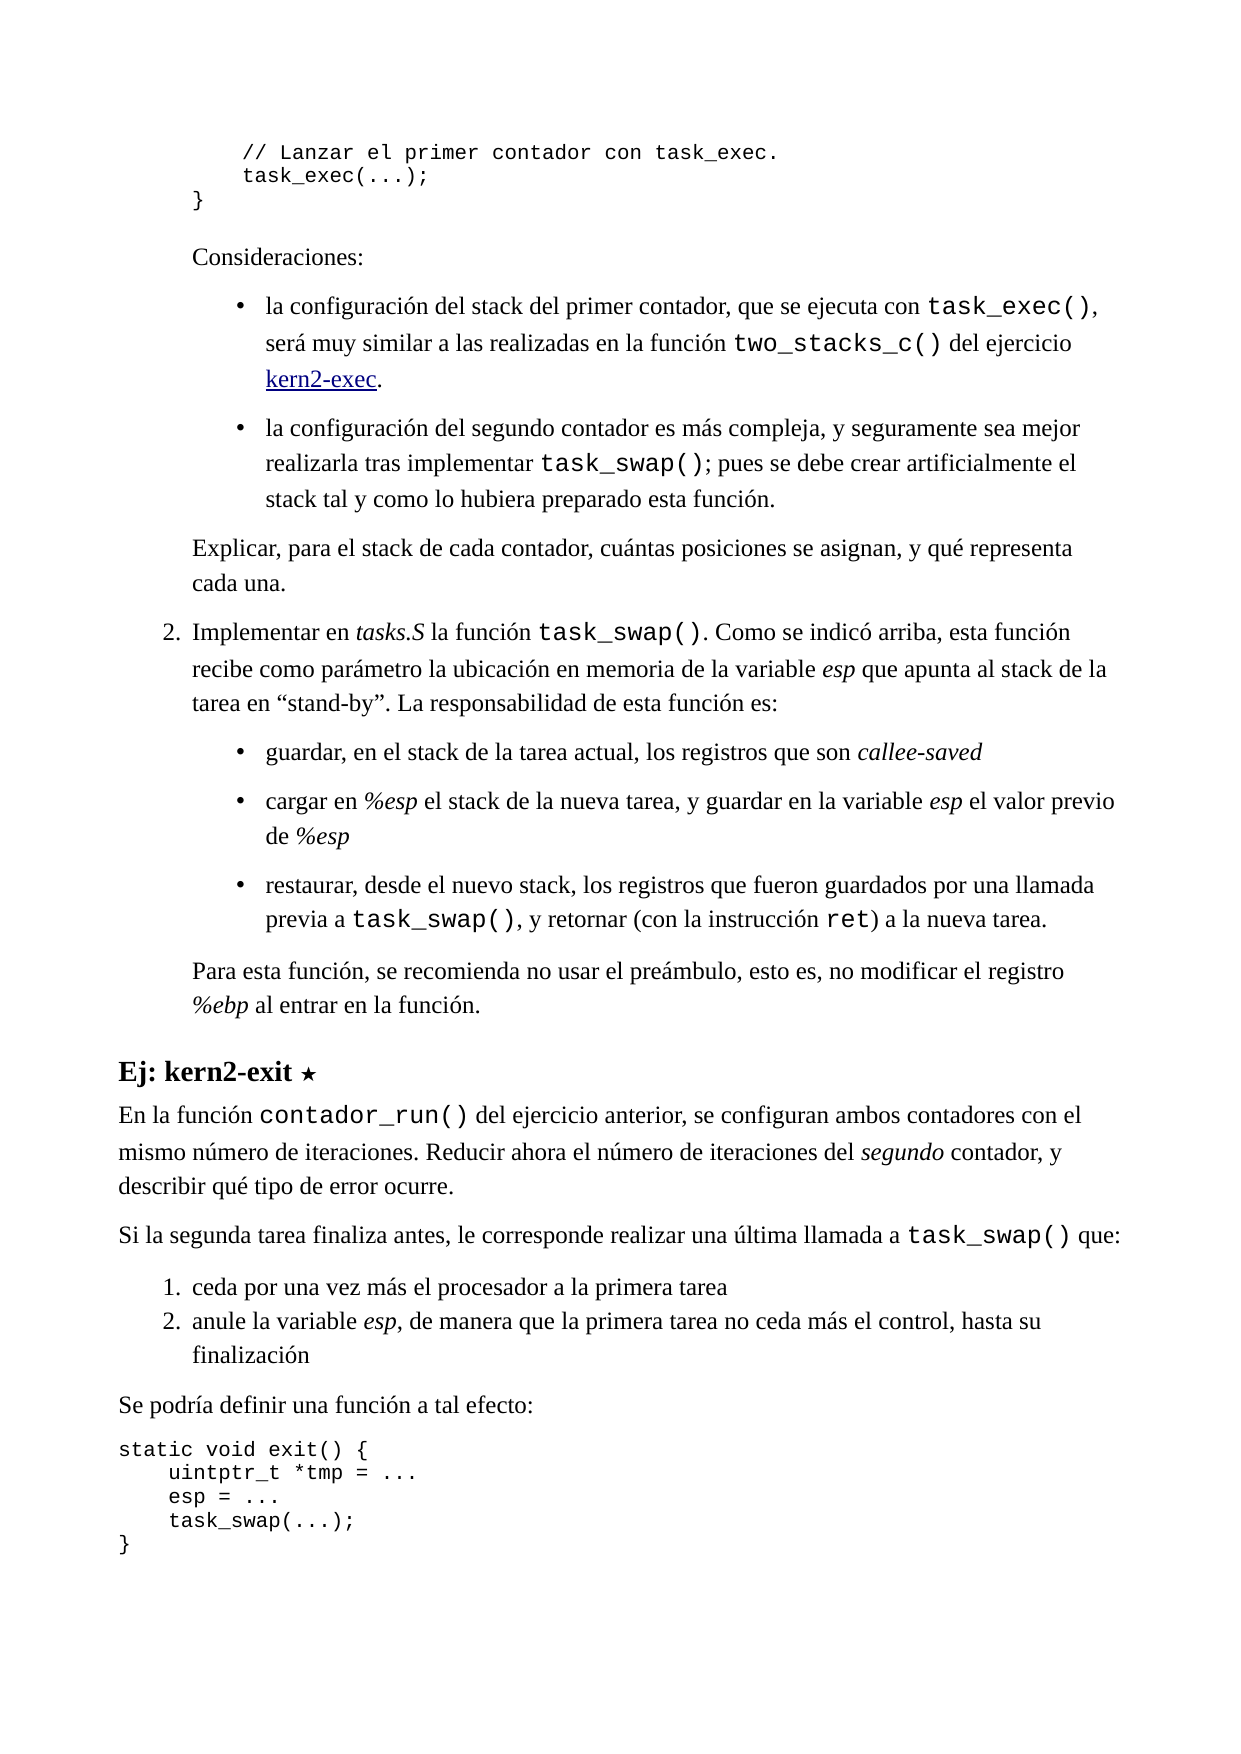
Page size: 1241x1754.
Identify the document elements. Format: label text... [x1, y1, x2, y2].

text esp = ... [118, 1486, 1122, 1510]
text uintptr_t *tmp = ... [118, 1462, 1122, 1486]
list Consideraciones: [162, 242, 1122, 271]
list // Lanzar el primer contador con task_exec. [162, 142, 1122, 165]
list anule la variable esp, de manera que la primera tarea no ceda más el control, hasta su finalización [162, 1306, 1122, 1369]
list ceda por una vez más el procesador a la primera tarea [162, 1272, 1122, 1300]
subtitle Ej: kern2-exit ★ [118, 1054, 1122, 1087]
list guardar, en el stack de la tarea actual, los registros que son callee-saved [236, 737, 1122, 766]
text task_swap(...); [118, 1510, 1122, 1533]
list la configuración del segundo contador es más compleja, y seguramente sea mejor realizarla tras implementar task_swap(); pues se debe crear artificialmente el stack tal y como lo hubiera preparado esta función. [236, 413, 1122, 513]
list Explicar, para el stack de cada contador, cuántas posiciones se asignan, y qué representa cada una. [162, 533, 1122, 597]
list } [162, 189, 1122, 213]
list Implementar en tasks.S la función task_swap(). Como se indicó arriba, esta función recibe como parámetro la ubicación en memoria de la variable esp que apunta al stack de la tarea en “stand-by”. La responsabilidad de esta función es: [162, 617, 1122, 717]
list restaurar, desde el nuevo stack, los registros que fueron guardados por una llamada previa a task_swap(), y retornar (con la instrucción ret) a la nueva tarea. [236, 870, 1122, 935]
list task_exec(...); [162, 165, 1122, 189]
list la configuración del stack del primer contador, que se ejecuta con task_exec(), será muy similar a las realizadas en la función two_stacks_c() del ejercicio kern2-exec. [236, 291, 1122, 393]
text static void exit() { [118, 1439, 1122, 1462]
list cargar en %esp el stack de la nueva tarea, y guardar en la variable esp el valor previo de %esp [236, 786, 1122, 849]
text } [118, 1533, 1122, 1557]
text En la función contador_run() del ejercicio anterior, se configuran ambos contadores con el mismo número de iteraciones. Reducir ahora el número de iteraciones del segundo contador, y describir qué tipo de error ocurre. [118, 1100, 1122, 1200]
list Para esta función, se recomienda no usar el preámbulo, esto es, no modificar el registro %ebp al entrar en la función. [162, 956, 1122, 1019]
text Si la segunda tarea finaliza antes, le corresponde realizar una última llamada a task_swap() que: [118, 1220, 1122, 1251]
text Se podría definir una función a tal efecto: [118, 1390, 1122, 1418]
